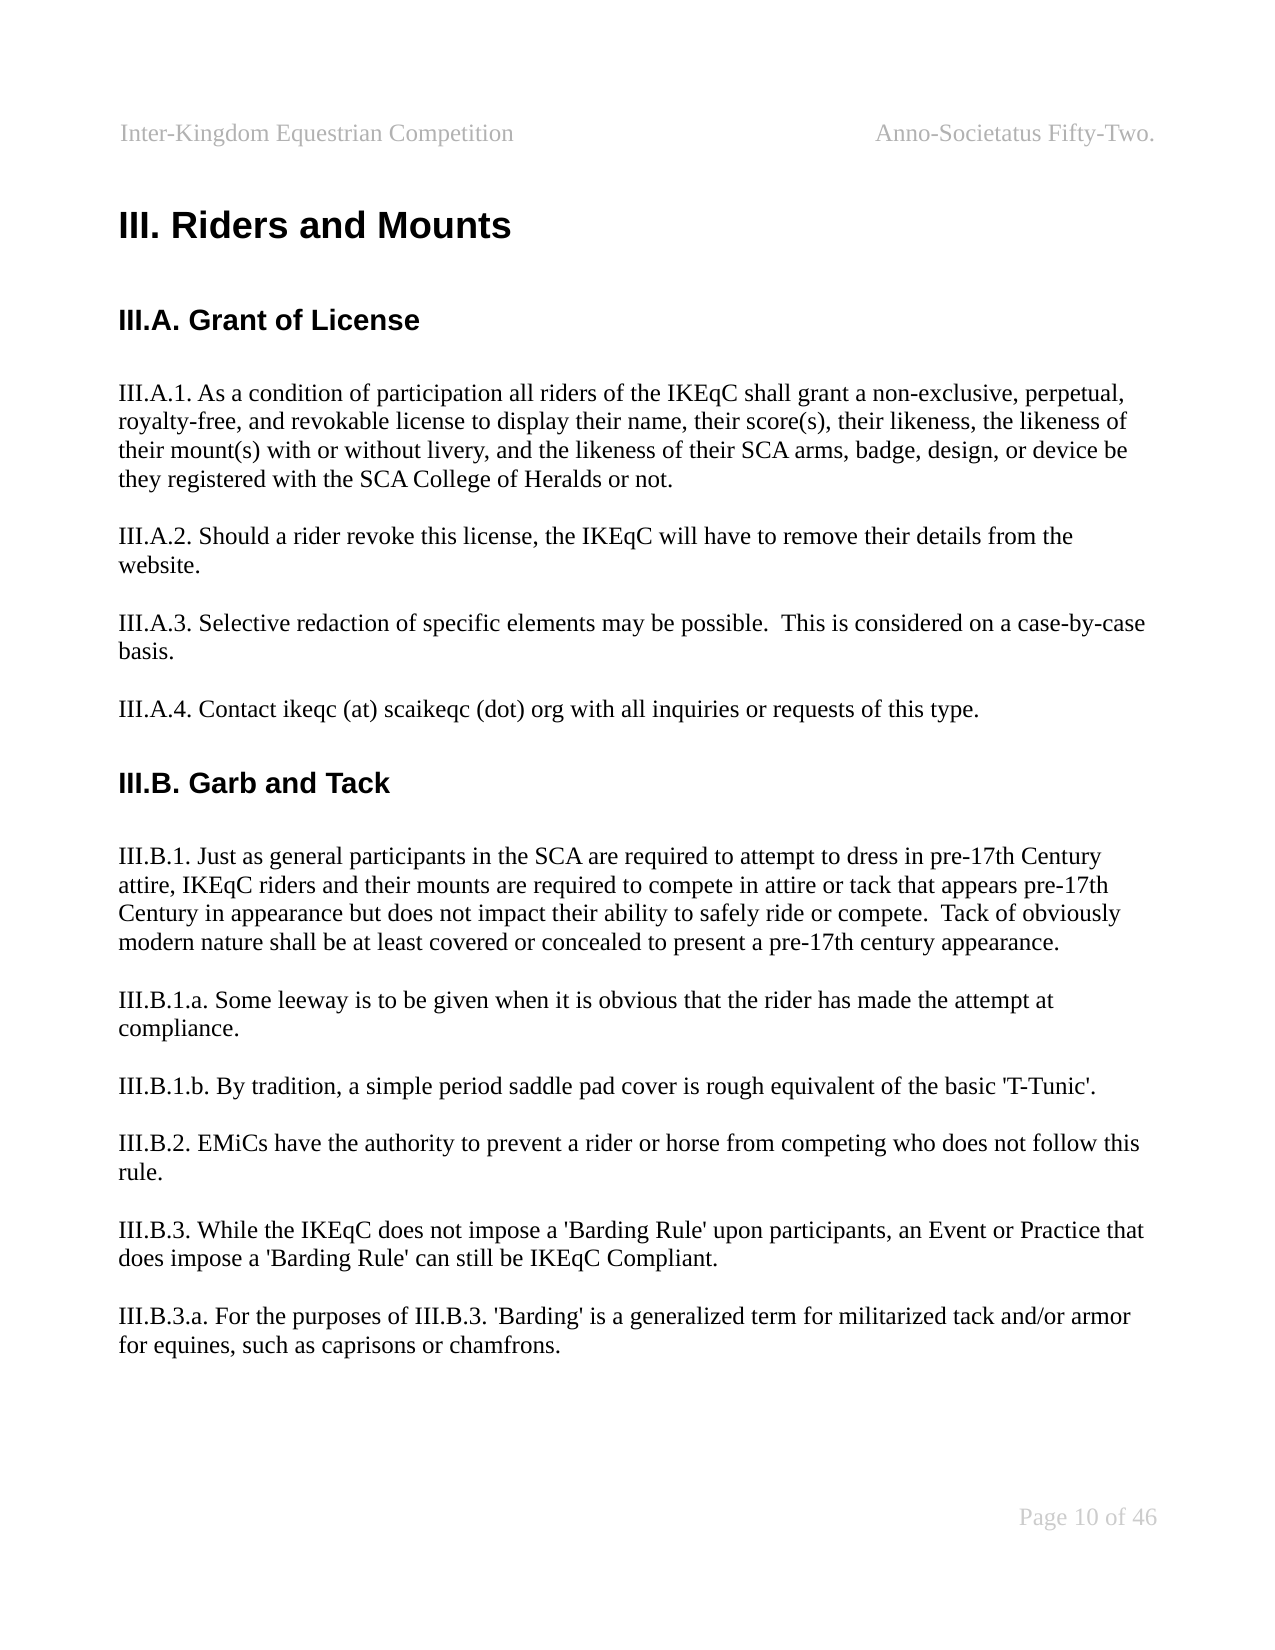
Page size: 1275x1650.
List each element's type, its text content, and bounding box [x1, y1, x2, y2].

text III.A.1. As a condition of participation all riders of the IKEqC shall grant a non-exclusive, perpetual, royalty-free, and revokable license to display their name, their score(s), their likeness, the likeness of their mount(s) with or without livery, and the likeness of their SCA arms, badge, design, or device be they registered with the SCA College of Heralds or not. [118, 378, 1157, 493]
text III.B.1.a. Some leeway is to be given when it is obvious that the rider has made the attempt at compliance. [118, 985, 1157, 1042]
text III.B.3.a. For the purposes of III.B.3. 'Barding' is a generalized term for militarized tack and/or armor for equines, such as caprisons or chamfrons. [118, 1301, 1157, 1358]
subtitle III. Riders and Mounts [118, 203, 1157, 247]
text III.B.1. Just as general participants in the SCA are required to attempt to dress in pre-17th Century attire, IKEqC riders and their mounts are required to compete in attire or tack that appears pre-17th Century in appearance but does not impact their ability to safely ride or compete. Tack of obviously modern nature shall be at least covered or concealed to present a pre-17th century appearance. [118, 841, 1157, 956]
text III.A.4. Contact ikeqc (at) scaikeqc (dot) org with all inquiries or requests of this type. [118, 694, 1157, 723]
text III.B.3. While the IKEqC does not impose a 'Barding Rule' upon participants, an Event or Practice that does impose a 'Barding Rule' can still be IKEqC Compliant. [118, 1215, 1157, 1272]
text III.A.2. Should a rider revoke this license, the IKEqC will have to remove their details from the website. [118, 521, 1157, 579]
subtitle III.B. Garb and Tack [118, 766, 1157, 800]
subtitle III.A. Grant of License [118, 303, 1157, 336]
text III.A.3. Selective redaction of specific elements may be possible. This is considered on a case-by-case basis. [118, 608, 1157, 665]
text III.B.1.b. By tradition, a simple period saddle pad cover is rough equivalent of the basic 'T-Tunic'. [118, 1071, 1157, 1100]
text III.B.2. EMiCs have the authority to prevent a rider or horse from competing who does not follow this rule. [118, 1128, 1157, 1186]
